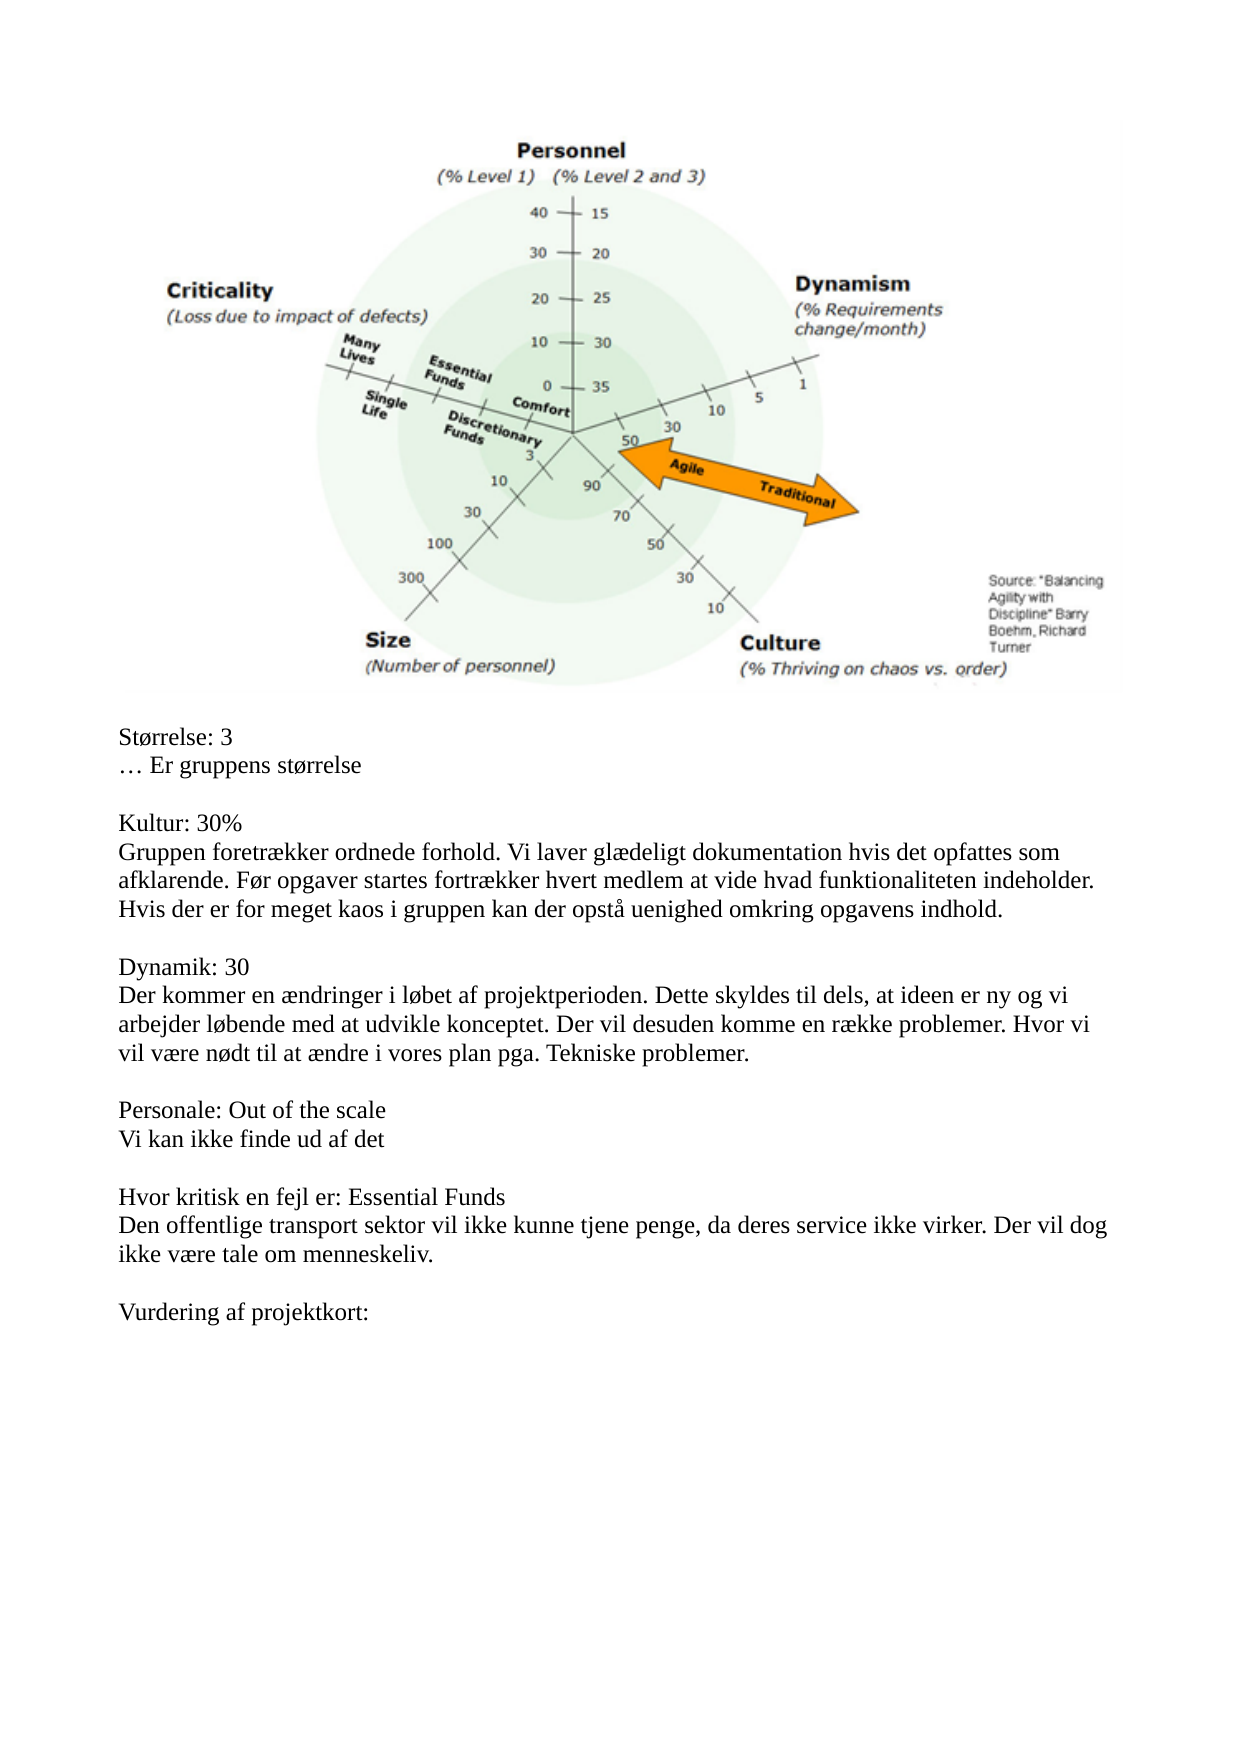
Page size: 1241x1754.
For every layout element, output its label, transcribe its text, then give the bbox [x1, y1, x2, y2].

text Størrelse: 3 [118, 722, 1122, 751]
text Der kommer en ændringer i løbet af projektperioden. Dette skyldes til dels, at ideen er ny og vi arbejder løbende med at udvikle konceptet. Der vil desuden komme en række problemer. Hvor vi vil være nødt til at ændre i vores plan pga. Tekniske problemer. [118, 981, 1122, 1067]
text Personale: Out of the scale [118, 1096, 1122, 1124]
text Dynamik: 30 [118, 952, 1122, 981]
text Kultur: 30% [118, 808, 1122, 837]
text Gruppen foretrækker ordnede forhold. Vi laver glædeligt dokumentation hvis det opfattes som afklarende. Før opgaver startes fortrækker hvert medlem at vide hvad funktionaliteten indeholder. Hvis der er for meget kaos i gruppen kan der opstå uenighed omkring opgavens indhold. [118, 837, 1122, 923]
text Den offentlige transport sektor vil ikke kunne tjene penge, da deres service ikke virker. Der vil dog ikke være tale om menneskeliv. [118, 1211, 1122, 1268]
text Hvor kritisk en fejl er: Essential Funds [118, 1182, 1122, 1211]
text Vi kan ikke finde ud af det [118, 1124, 1122, 1153]
picture [123, 118, 1126, 696]
text … Er gruppens størrelse [118, 751, 1122, 779]
text Vurdering af projektkort: [118, 1297, 1122, 1326]
